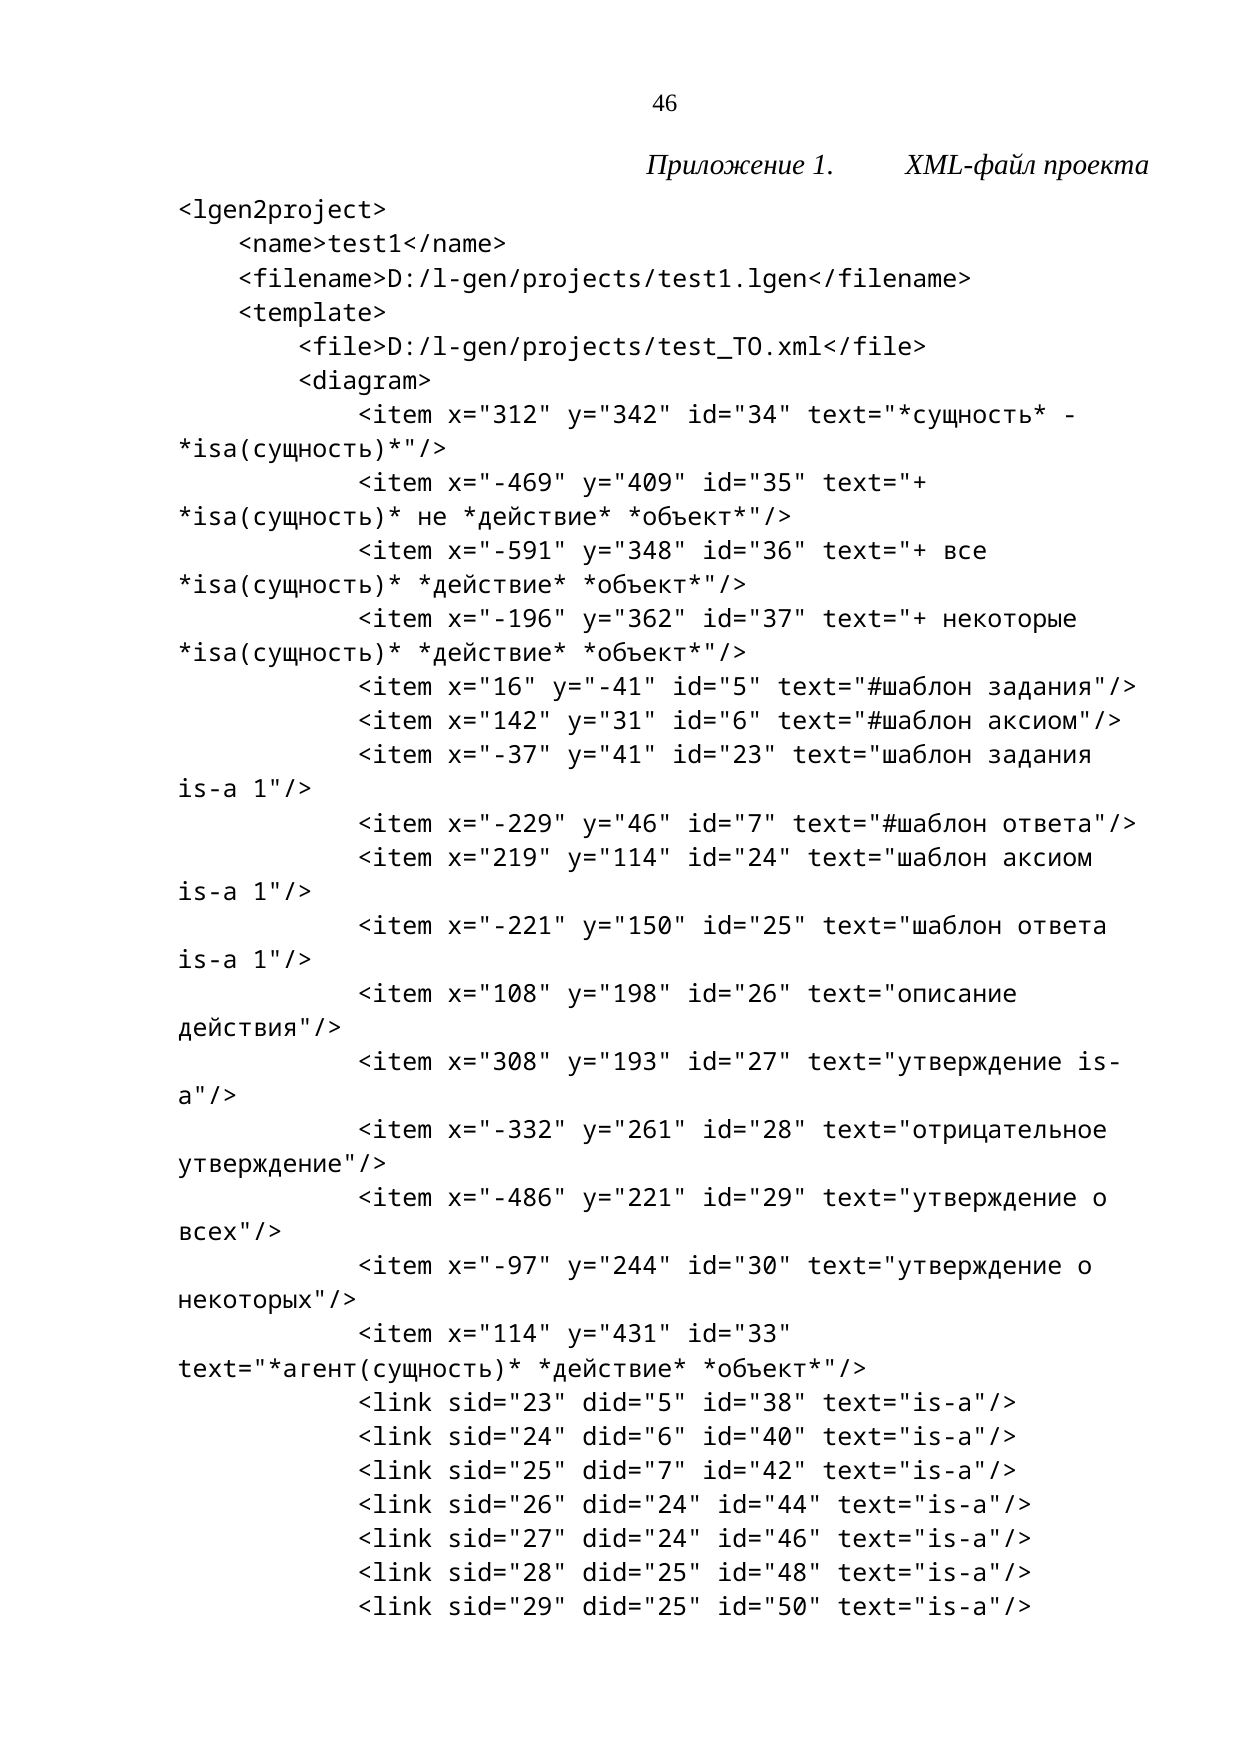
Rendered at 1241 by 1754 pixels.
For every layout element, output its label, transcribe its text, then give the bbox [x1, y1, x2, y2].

subtitle XML-файл проекта [215, 147, 1152, 180]
text <lgen2project> <name>test1</name> <filename>D:/l-gen/projects/test1.lgen</filename> <template> <file>D:/l-gen/projects/test_TO.xml</file> <diagram> <item x="312" y="342" id="34" text="*сущность* - *isa(сущность)*"/> <item x="-469" y="409" id="35" text="+ *isa(сущность)* не *действие* *объект*"/> <item x="-591" y="348" id="36" text="+ все *isa(сущность)* *действие* *объект*"/> <item x="-196" y="362" id="37" text="+ некоторые *isa(сущность)* *действие* *объект*"/> <item x="16" y="-41" id="5" text="#шаблон задания"/> <item x="142" y="31" id="6" text="#шаблон аксиом"/> <item x="-37" y="41" id="23" text="шаблон задания is-a 1"/> <item x="-229" y="46" id="7" text="#шаблон ответа"/> <item x="219" y="114" id="24" text="шаблон аксиом is-a 1"/> <item x="-221" y="150" id="25" text="шаблон ответа is-a 1"/> <item x="108" y="198" id="26" text="описание действия"/> <item x="308" y="193" id="27" text="утверждение is-a"/> <item x="-332" y="261" id="28" text="отрицательное утверждение"/> <item x="-486" y="221" id="29" text="утверждение о всех"/> <item x="-97" y="244" id="30" text="утверждение о некоторых"/> <item x="114" y="431" id="33" text="*агент(сущность)* *действие* *объект*"/> <link sid="23" did="5" id="38" text="is-a"/> <link sid="24" did="6" id="40" text="is-a"/> <link sid="25" did="7" id="42" text="is-a"/> <link sid="26" did="24" id="44" text="is-a"/> <link sid="27" did="24" id="46" text="is-a"/> <link sid="28" did="25" id="48" text="is-a"/> <link sid="29" did="25" id="50" text="is-a"/> [177, 192, 1152, 1623]
